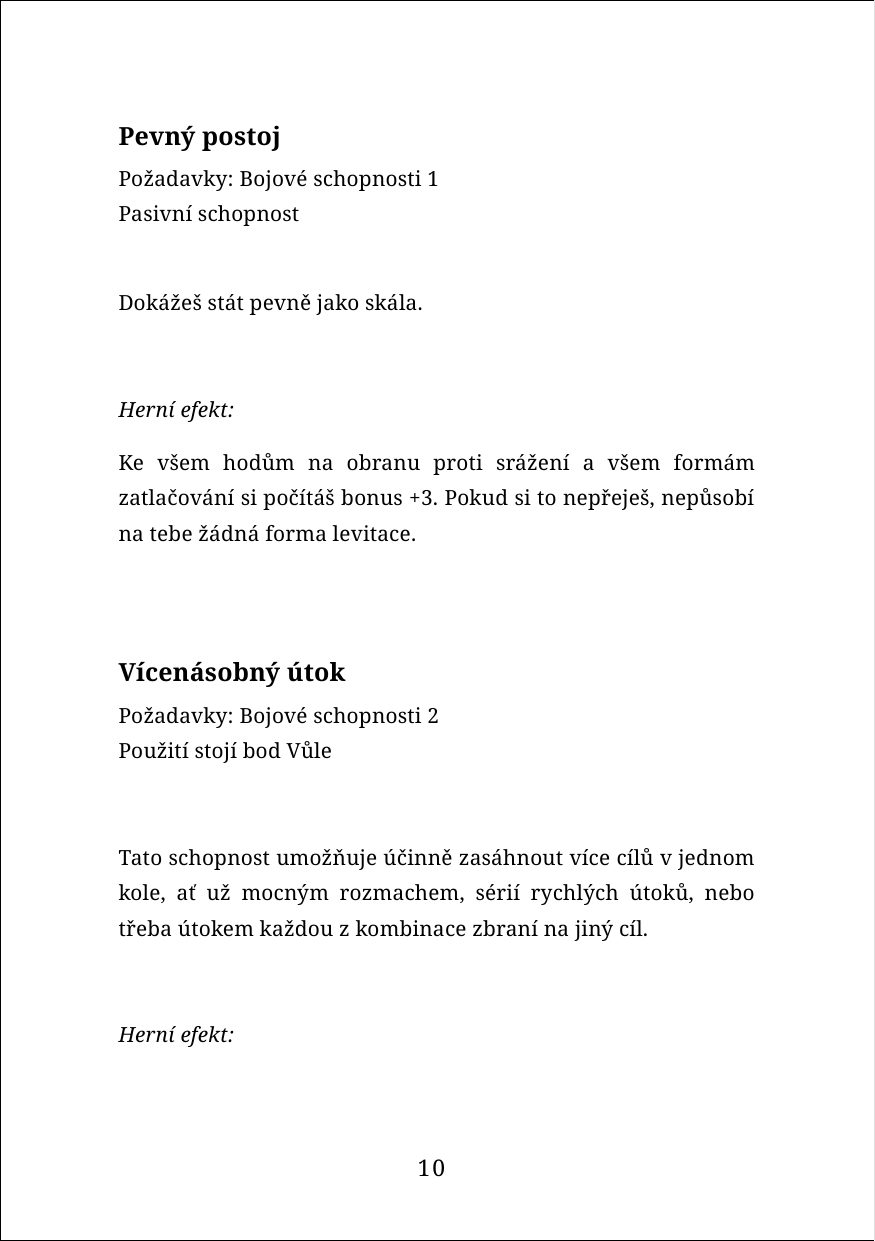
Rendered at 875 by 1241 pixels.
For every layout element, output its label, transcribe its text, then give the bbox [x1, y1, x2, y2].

text Tato schopnost umožňuje účinně zasáhnout více cílů v jednom kole, ať už mocným rozmachem, sérií rychlých útoků, nebo třeba útokem každou z kombinace zbraní na jiný cíl. [118, 843, 756, 942]
text Ke všem hodům na obranu proti srážení a všem formám zatlačování si počítáš bonus +3. Pokud si to nepřeješ, nepůsobí na tebe žádná forma levitace. [118, 448, 756, 547]
text Dokážeš stát pevně jako skála. [118, 288, 756, 317]
text Požadavky: Bojové schopnosti 2 Použití stojí bod Vůle [118, 701, 756, 765]
subtitle Pevný postoj [118, 118, 756, 152]
text Požadavky: Bojové schopnosti 1 Pasivní schopnost [118, 164, 756, 263]
subtitle Vícenásobný útok [118, 655, 756, 689]
text Herní efekt: [118, 395, 756, 423]
text Herní efekt: [118, 1020, 756, 1049]
